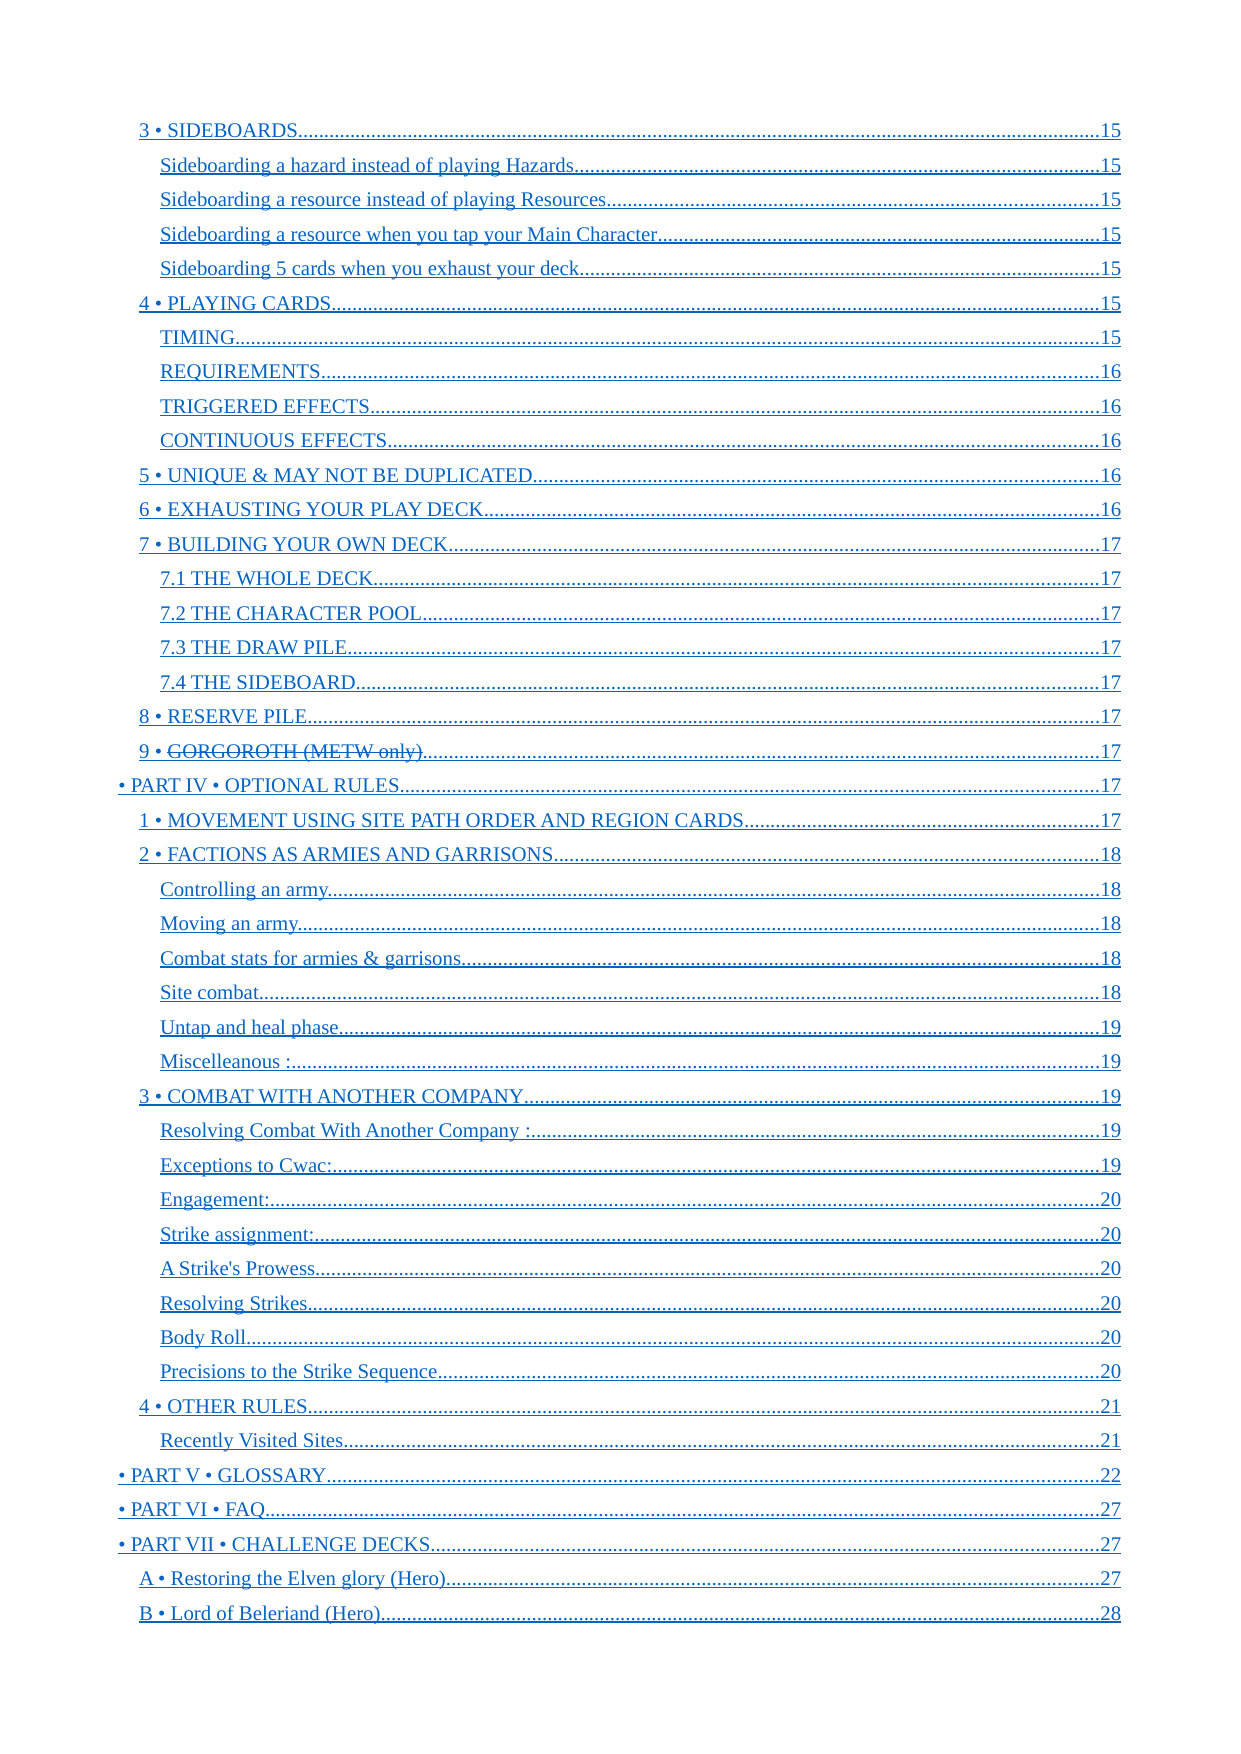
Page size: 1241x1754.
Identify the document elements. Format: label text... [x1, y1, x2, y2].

text Miscelleanous : 19 [160, 1049, 1122, 1073]
text Untap and heal phase. 19 [160, 1014, 1122, 1039]
text 4 • OTHER RULES 21 [139, 1394, 1122, 1418]
text REQUIREMENTS 16 [160, 359, 1122, 383]
text Sideboarding a resource when you tap your Main Character 15 [160, 222, 1122, 246]
text Combat stats for armies & garrisons. 18 [160, 946, 1122, 970]
text Site combat. 18 [160, 980, 1122, 1004]
text A Strike's Prowess 20 [160, 1256, 1122, 1280]
text Sideboarding a hazard instead of playing Hazards 15 [160, 153, 1122, 177]
text 7.3 THE DRAW PILE 17 [160, 635, 1122, 659]
text TRIGGERED EFFECTS 16 [160, 394, 1122, 418]
text Recently Visited Sites 21 [160, 1428, 1122, 1452]
text Resolving Combat With Another Company : 19 [160, 1118, 1122, 1142]
text CONTINUOUS EFFECTS 16 [160, 428, 1122, 452]
text 7.2 THE CHARACTER POOL 17 [160, 601, 1122, 625]
text • PART V • GLOSSARY 22 [118, 1463, 1122, 1487]
text TIMING 15 [160, 325, 1122, 349]
text 7.1 THE WHOLE DECK 17 [160, 566, 1122, 590]
text 2 • FACTIONS AS ARMIES AND GARRISONS 18 [139, 842, 1122, 866]
text • PART VI • FAQ 27 [118, 1497, 1122, 1521]
text Sideboarding 5 cards when you exhaust your deck 15 [160, 256, 1122, 280]
text B • Lord of Beleriand (Hero). 28 [139, 1601, 1122, 1625]
text • PART VII • CHALLENGE DECKS 27 [118, 1532, 1122, 1556]
text 7.4 THE SIDEBOARD 17 [160, 670, 1122, 694]
text A • Restoring the Elven glory (Hero). 27 [139, 1566, 1122, 1590]
text 1 • MOVEMENT USING SITE PATH ORDER AND REGION CARDS 17 [139, 808, 1122, 832]
text Controlling an army. 18 [160, 877, 1122, 901]
text 8 • RESERVE PILE 17 [139, 704, 1122, 728]
text 3 • COMBAT WITH ANOTHER COMPANY 19 [139, 1083, 1122, 1108]
text 5 • UNIQUE & MAY NOT BE DUPLICATED 16 [139, 463, 1122, 487]
text Moving an army. 18 [160, 911, 1122, 935]
text Sideboarding a resource instead of playing Resources 15 [160, 187, 1122, 211]
text Resolving Strikes 20 [160, 1290, 1122, 1314]
text Engagement: 20 [160, 1187, 1122, 1211]
text 4 • PLAYING CARDS 15 [139, 291, 1122, 314]
text • PART IV • OPTIONAL RULES 17 [118, 773, 1122, 797]
text 7 • BUILDING YOUR OWN DECK 17 [139, 532, 1122, 556]
text Precisions to the Strike Sequence 20 [160, 1359, 1122, 1383]
text 3 • SIDEBOARDS 15 [139, 118, 1122, 142]
text Strike assignment: 20 [160, 1221, 1122, 1246]
text 6 • EXHAUSTING YOUR PLAY DECK 16 [139, 497, 1122, 521]
text Body Roll 20 [160, 1325, 1122, 1349]
text 9 • GORGOROTH (METW only) 17 [139, 739, 1122, 763]
text Exceptions to Cwac: 19 [160, 1152, 1122, 1177]
